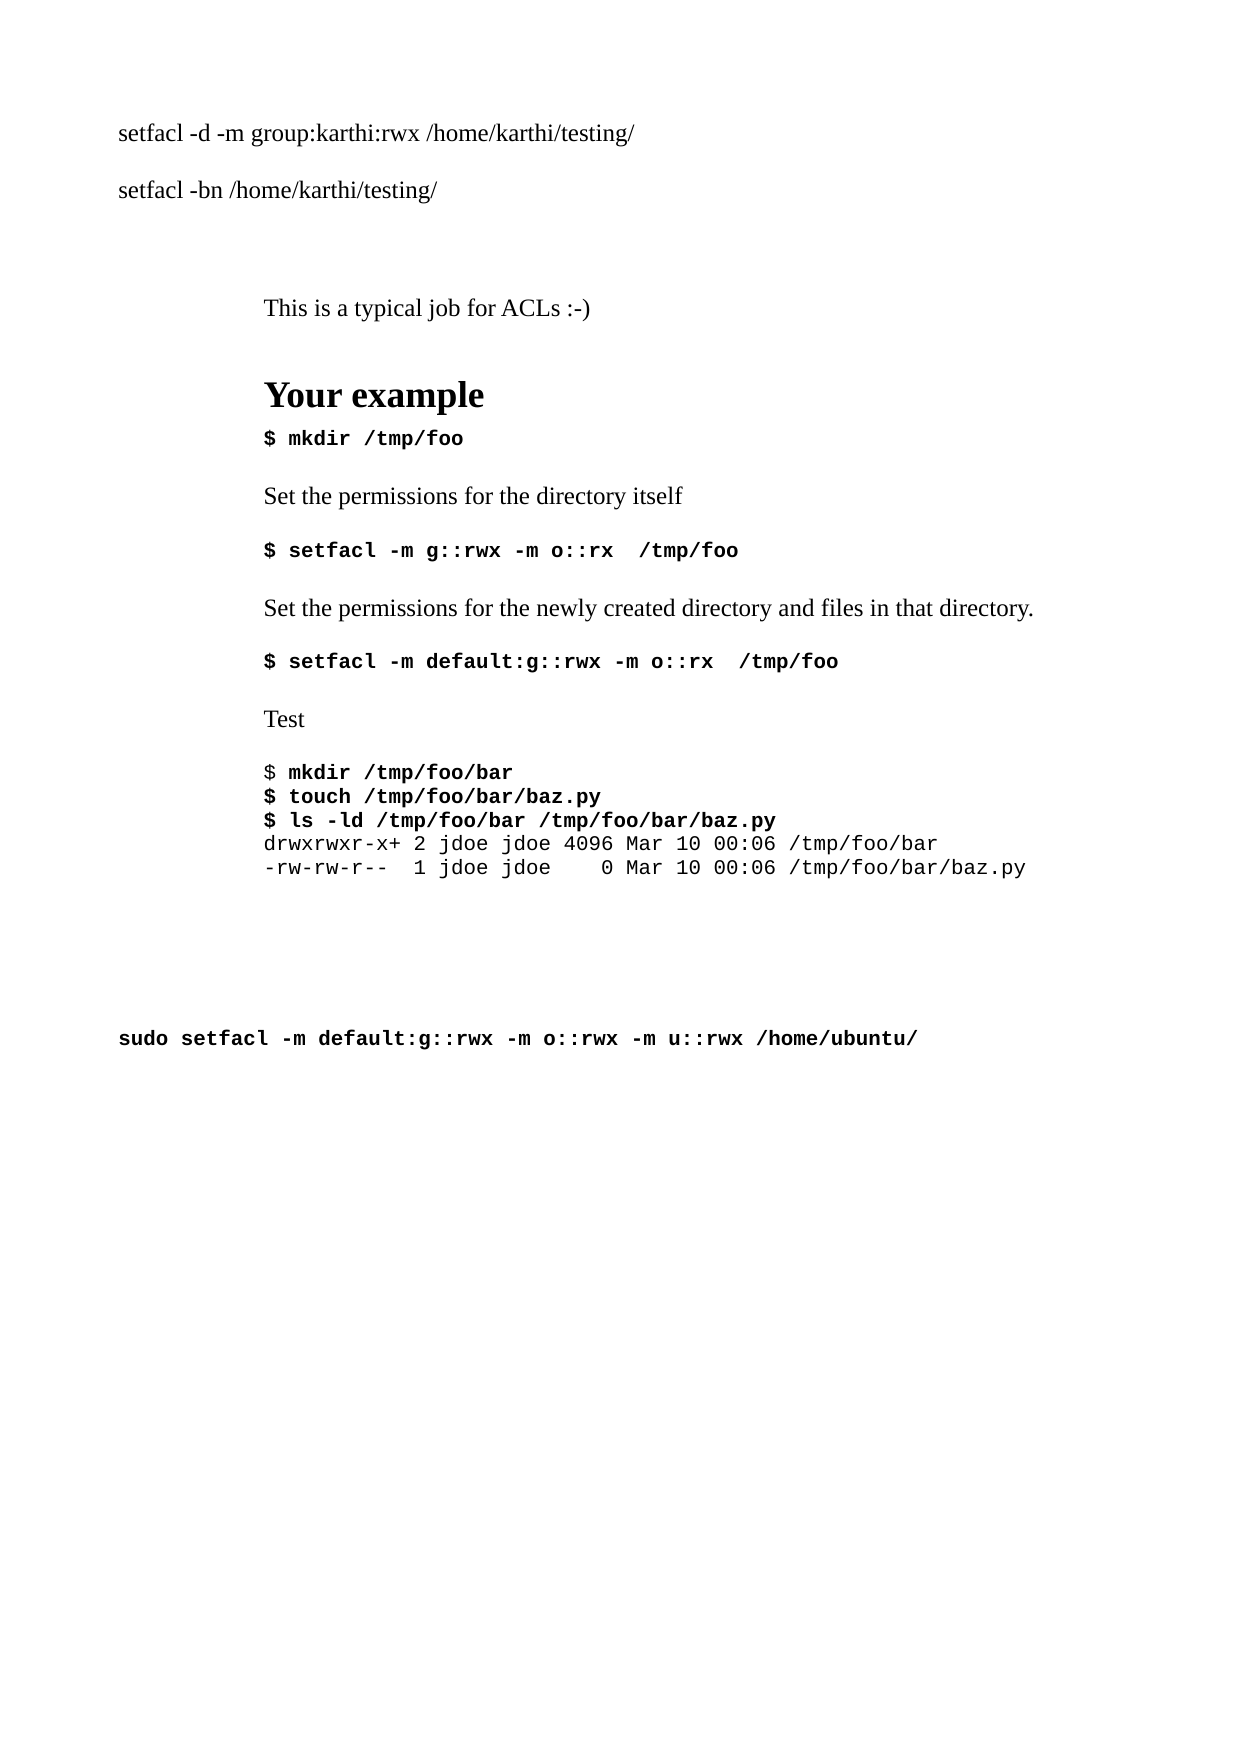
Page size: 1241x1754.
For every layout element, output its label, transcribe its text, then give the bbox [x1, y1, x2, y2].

text sudo setfacl -m default:g::rwx -m o::rwx -m u::rwx /home/ubuntu/ [118, 1028, 1122, 1052]
table_header This is a typical job for ACLs :-) Your example $ mkdir /tmp/foo Set the permissions for the directory itself $ setfacl -m g::rwx -m o::rx /tmp/foo Set the permissions for the newly created directory and files in that directory. $ setfacl -m default:g::rwx -m o::rx /tmp/foo Test $ mkdir /tmp/foo/bar $ touch /tmp/foo/bar/baz.py $ ls -ld /tmp/foo/bar /tmp/foo/bar/baz.py drwxrwxr-x+ 2 jdoe jdoe 4096 Mar 10 00:06 /tmp/foo/bar -rw-rw-r-- 1 jdoe jdoe 0 Mar 10 00:06 /tmp/foo/bar/baz.py [260, 291, 1043, 913]
table_header [118, 291, 260, 913]
text setfacl -bn /home/karthi/testing/ [118, 176, 1122, 204]
text setfacl -d -m group:karthi:rwx /home/karthi/testing/ [118, 118, 1122, 147]
